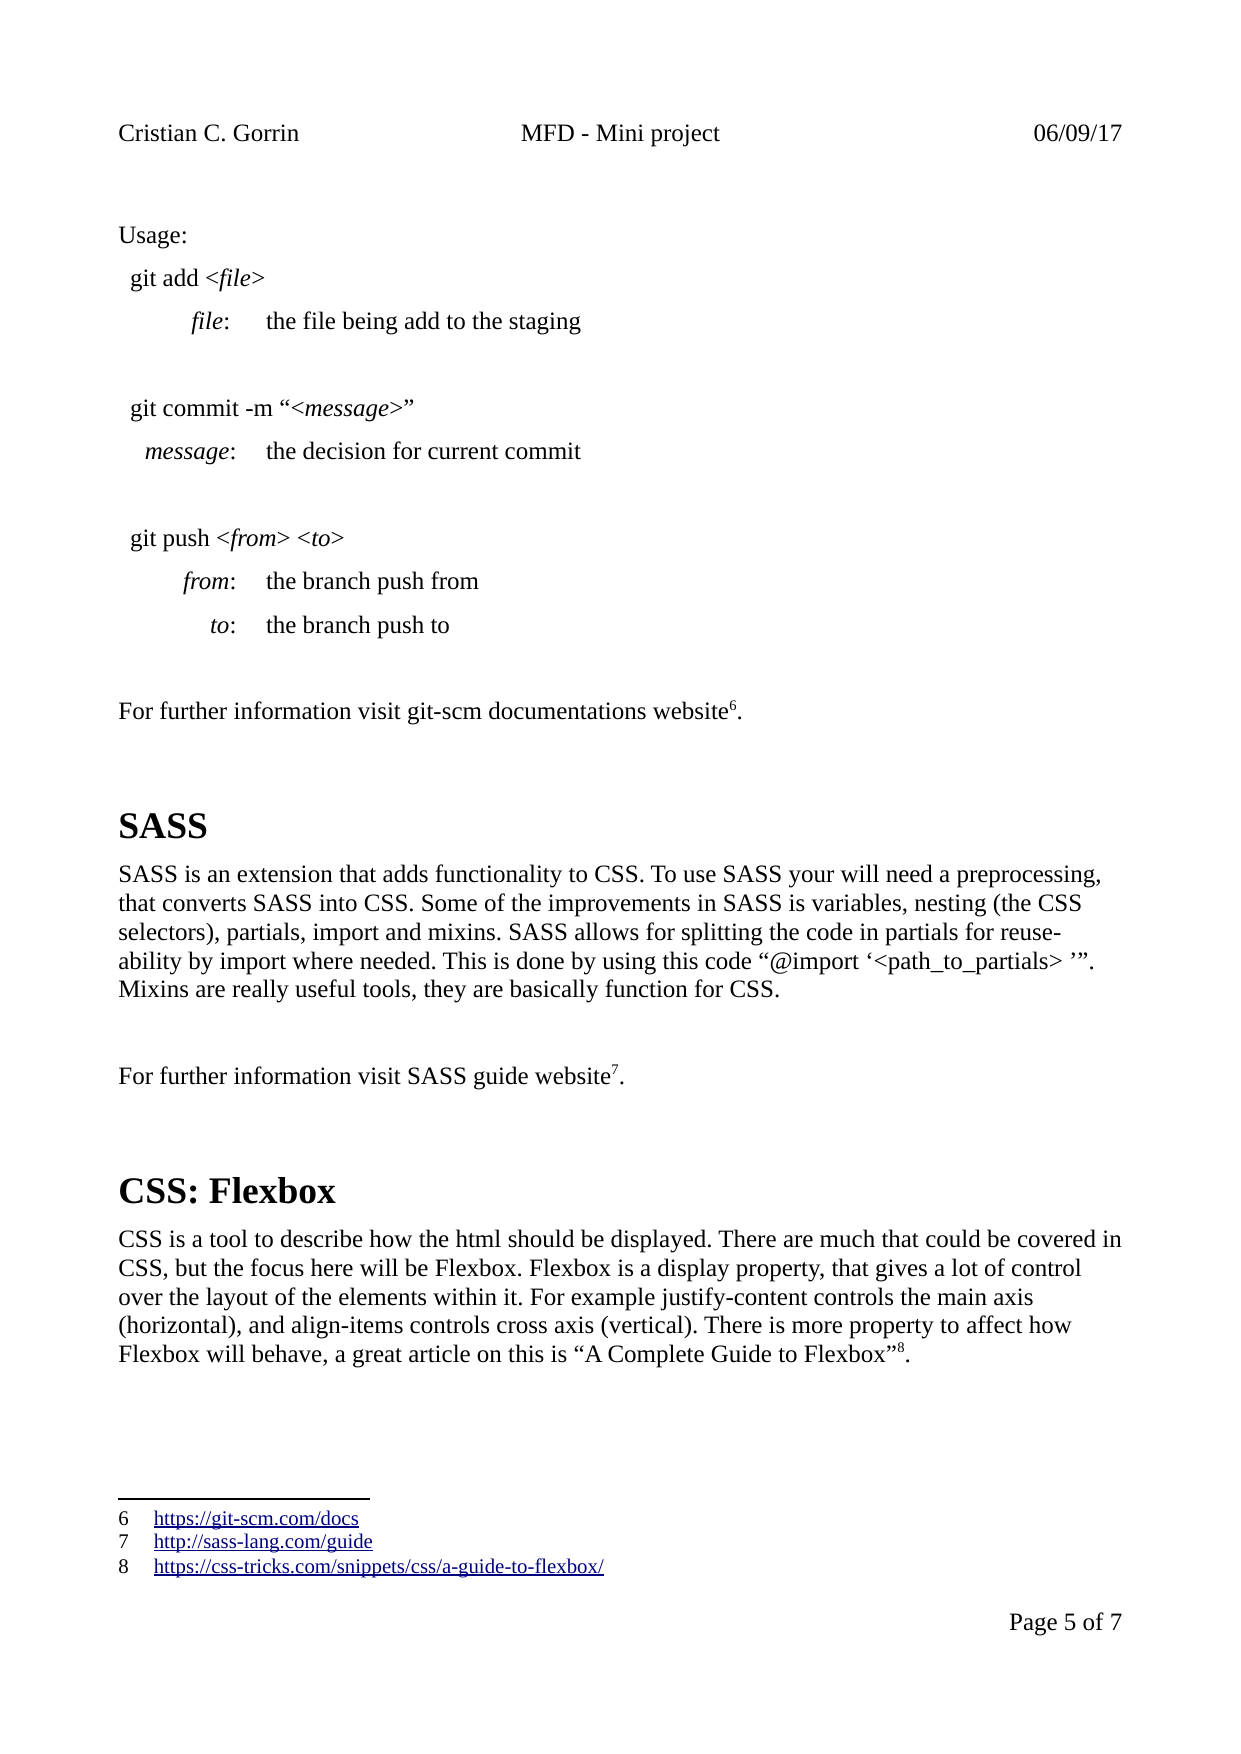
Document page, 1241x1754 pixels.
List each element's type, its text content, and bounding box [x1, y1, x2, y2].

subtitle SASS [118, 804, 1122, 847]
text http://sass-lang.com/guide [118, 1529, 1122, 1553]
text git push <from> <to> [130, 523, 1122, 552]
text from: the branch push from [118, 566, 1122, 595]
text SASS is an extension that adds functionality to CSS. To use SASS your will need a preprocessing, that converts SASS into CSS. Some of the improvements in SASS is variables, nesting (the CSS selectors), partials, import and mixins. SASS allows for splitting the code in partials for reuse-ability by import where needed. This is done by using this code “@import ‘<path_to_partials> ’”. Mixins are really useful tools, they are basically function for CSS. [118, 859, 1122, 1003]
text file: the file being add to the staging [118, 306, 1122, 335]
text For further information visit SASS guide website. [118, 1061, 1122, 1090]
text https://git-scm.com/docs [118, 1505, 1122, 1529]
text git add <file> [130, 263, 1122, 292]
text CSS is a tool to describe how the html should be displayed. There are much that could be covered in CSS, but the focus here will be Flexbox. Flexbox is a display property, that gives a lot of control over the layout of the elements within it. For example justify-content controls the main axis (horizontal), and align-items controls cross axis (vertical). There is more property to affect how Flexbox will behave, a great article on this is “A Complete Guide to Flexbox”. [118, 1224, 1122, 1368]
text message: the decision for current commit [118, 436, 1122, 465]
text https://css-tricks.com/snippets/css/a-guide-to-flexbox/ [118, 1553, 1122, 1578]
text to: the branch push to [118, 610, 1122, 638]
text git commit -m “<message>” [130, 393, 1122, 422]
text Usage: [118, 220, 1122, 248]
subtitle CSS: Flexbox [118, 1169, 1122, 1212]
text For further information visit git-scm documentations website. [118, 696, 1122, 725]
